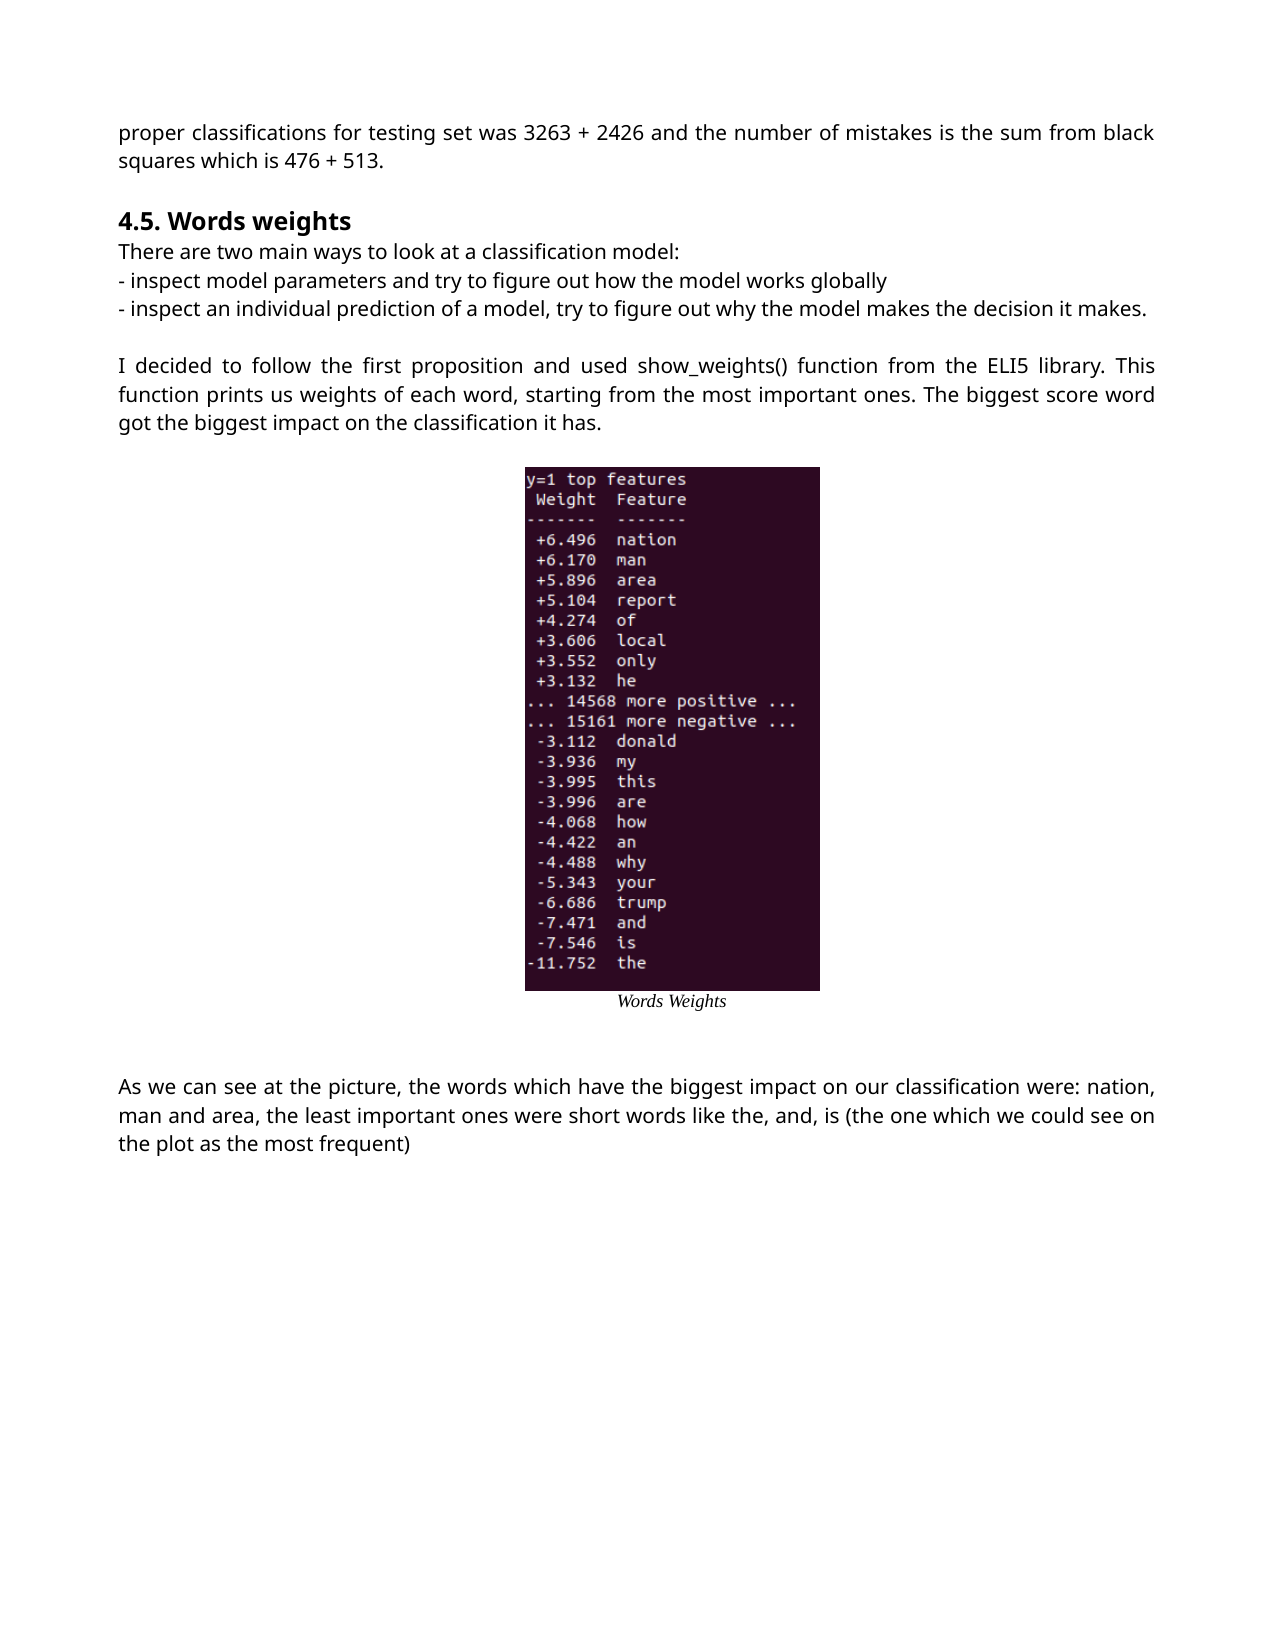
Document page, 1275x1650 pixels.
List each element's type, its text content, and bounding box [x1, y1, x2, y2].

text Words Weights [525, 991, 820, 1012]
text - inspect an individual prediction of a model, try to figure out why the model makes the decision it makes. [118, 294, 1157, 323]
text 4.5. Words weights [118, 203, 1157, 237]
picture [525, 467, 820, 991]
text proper classifications for testing set was 3263 + 2426 and the number of mistakes is the sum from black squares which is 476 + 513. [118, 118, 1157, 175]
text - inspect model parameters and try to figure out how the model works globally [118, 266, 1157, 294]
text There are two main ways to look at a classification model: [118, 237, 1157, 266]
text I decided to follow the first proposition and used show_weights() function from the ELI5 library. This function prints us weights of each word, starting from the most important ones. The biggest score word got the biggest impact on the classification it has. [118, 351, 1157, 437]
text As we can see at the picture, the words which have the biggest impact on our classification were: nation, man and area, the least important ones were short words like the, and, is (the one which we could see on the plot as the most frequent) [118, 1072, 1157, 1158]
